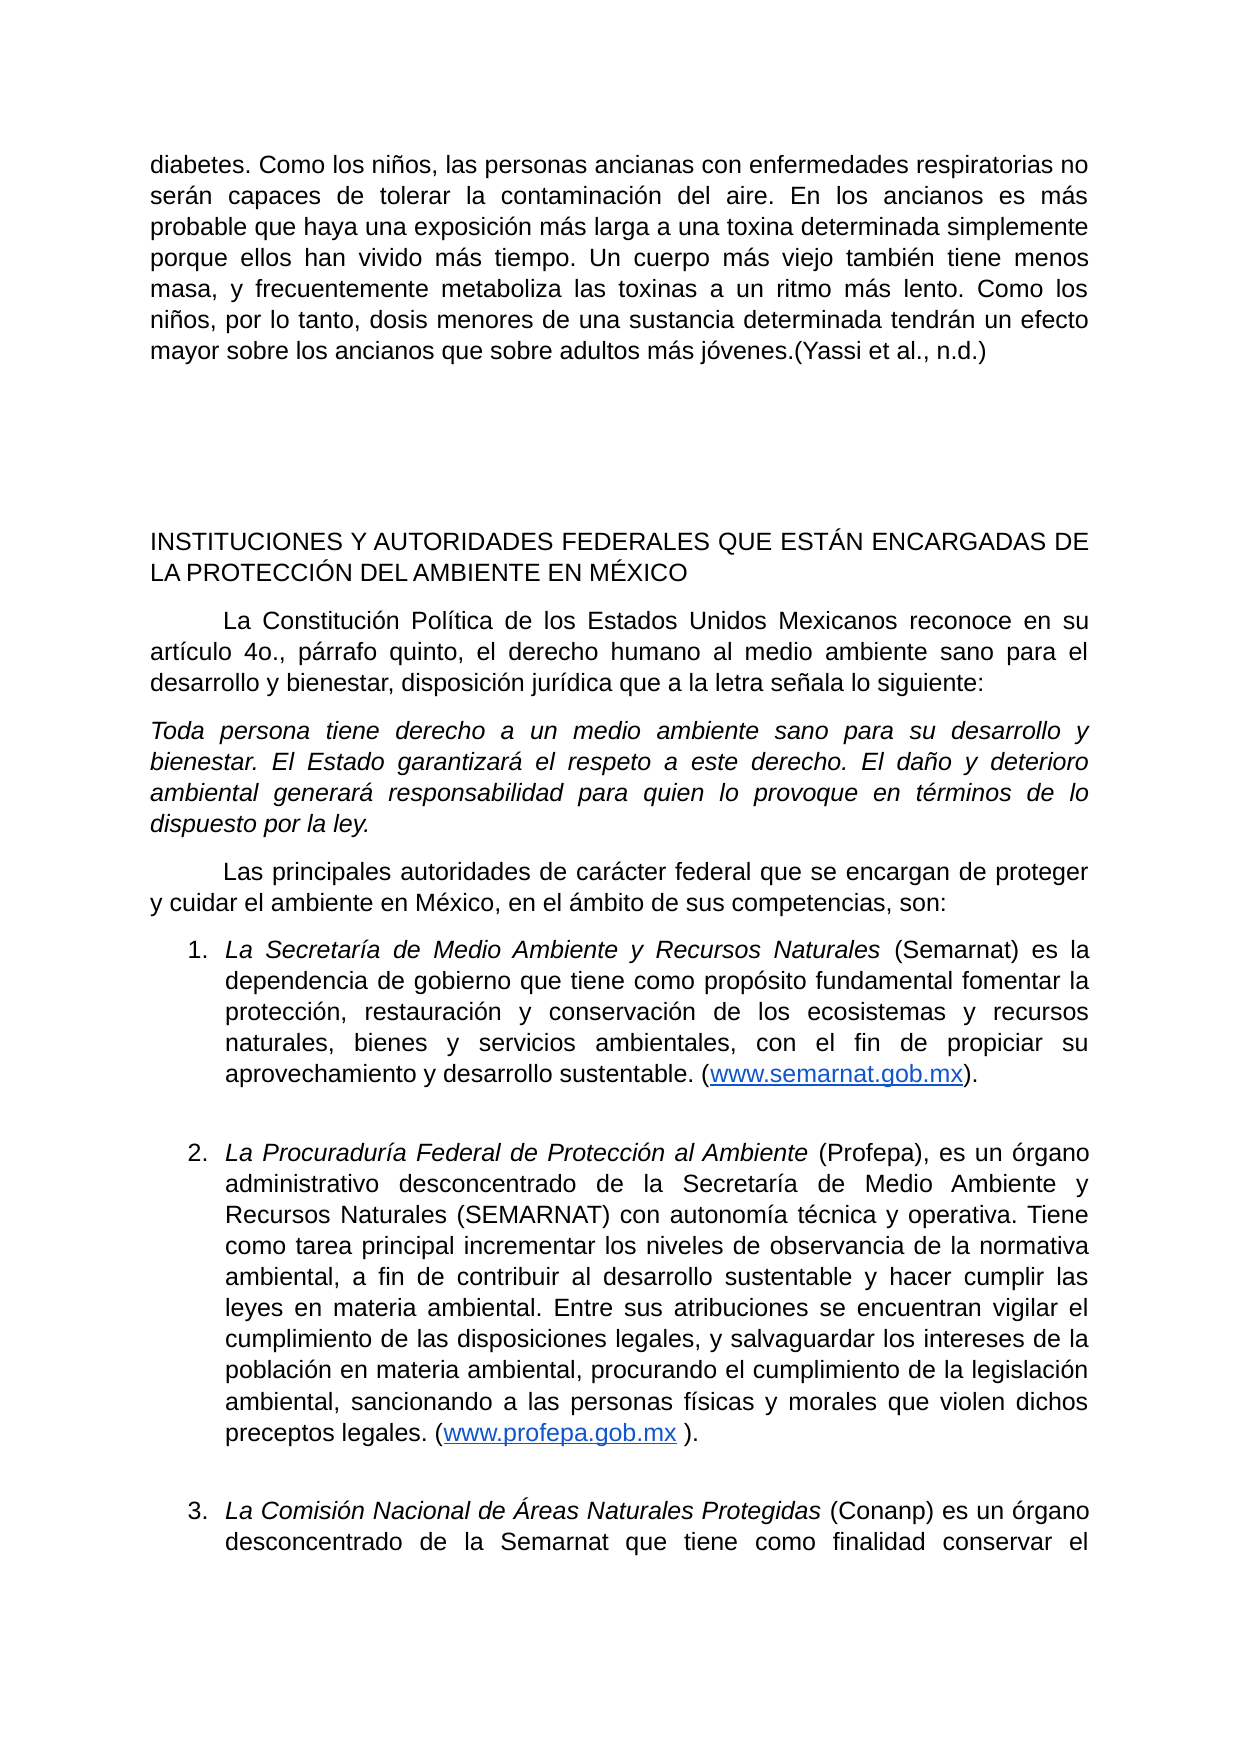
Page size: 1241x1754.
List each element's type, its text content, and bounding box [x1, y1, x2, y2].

text diabetes. Como los niños, las personas ancianas con enfermedades respiratorias no serán capaces de tolerar la contaminación del aire. En los ancianos es más probable que haya una exposición más larga a una toxina determinada simplemente porque ellos han vivido más tiempo. Un cuerpo más viejo también tiene menos masa, y frecuentemente metaboliza las toxinas a un ritmo más lento. Como los niños, por lo tanto, dosis menores de una sustancia determinada tendrán un efecto mayor sobre los ancianos que sobre adultos más jóvenes.(Yassi et al., n.d.) [150, 150, 1090, 365]
list La Secretaría de Medio Ambiente y Recursos Naturales (Semarnat) es la dependencia de gobierno que tiene como propósito fundamental fomentar la protección, restauración y conservación de los ecosistemas y recursos naturales, bienes y servicios ambientales, con el fin de propiciar su aprovechamiento y desarrollo sustentable. (www.semarnat.gob.mx). [187, 935, 1090, 1088]
text La Constitución Política de los Estados Unidos Mexicanos reconoce en su artículo 4o., párrafo quinto, el derecho humano al medio ambiente sano para el desarrollo y bienestar, disposición jurídica que a la letra señala lo siguiente: [150, 606, 1090, 697]
list La Comisión Nacional de Áreas Naturales Protegidas (Conanp) es un órgano desconcentrado de la Semarnat que tiene como finalidad conservar el [187, 1496, 1090, 1556]
text INSTITUCIONES Y AUTORIDADES FEDERALES QUE ESTÁN ENCARGADAS DE LA PROTECCIÓN DEL AMBIENTE EN MÉXICO [150, 527, 1090, 587]
list La Procuraduría Federal de Protección al Ambiente (Profepa), es un órgano administrativo desconcentrado de la Secretaría de Medio Ambiente y Recursos Naturales (SEMARNAT) con autonomía técnica y operativa. Tiene como tarea principal incrementar los niveles de observancia de la normativa ambiental, a fin de contribuir al desarrollo sustentable y hacer cumplir las leyes en materia ambiental. Entre sus atribuciones se encuentran vigilar el cumplimiento de las disposiciones legales, y salvaguardar los intereses de la población en materia ambiental, procurando el cumplimiento de la legislación ambiental, sancionando a las personas físicas y morales que violen dichos preceptos legales. (www.profepa.gob.mx ). [187, 1138, 1090, 1446]
text Toda persona tiene derecho a un medio ambiente sano para su desarrollo y bienestar. El Estado garantizará el respeto a este derecho. El daño y deterioro ambiental generará responsabilidad para quien lo provoque en términos de lo dispuesto por la ley. [150, 716, 1090, 837]
text Las principales autoridades de carácter federal que se encargan de proteger y cuidar el ambiente en México, en el ámbito de sus competencias, son: [150, 856, 1090, 916]
